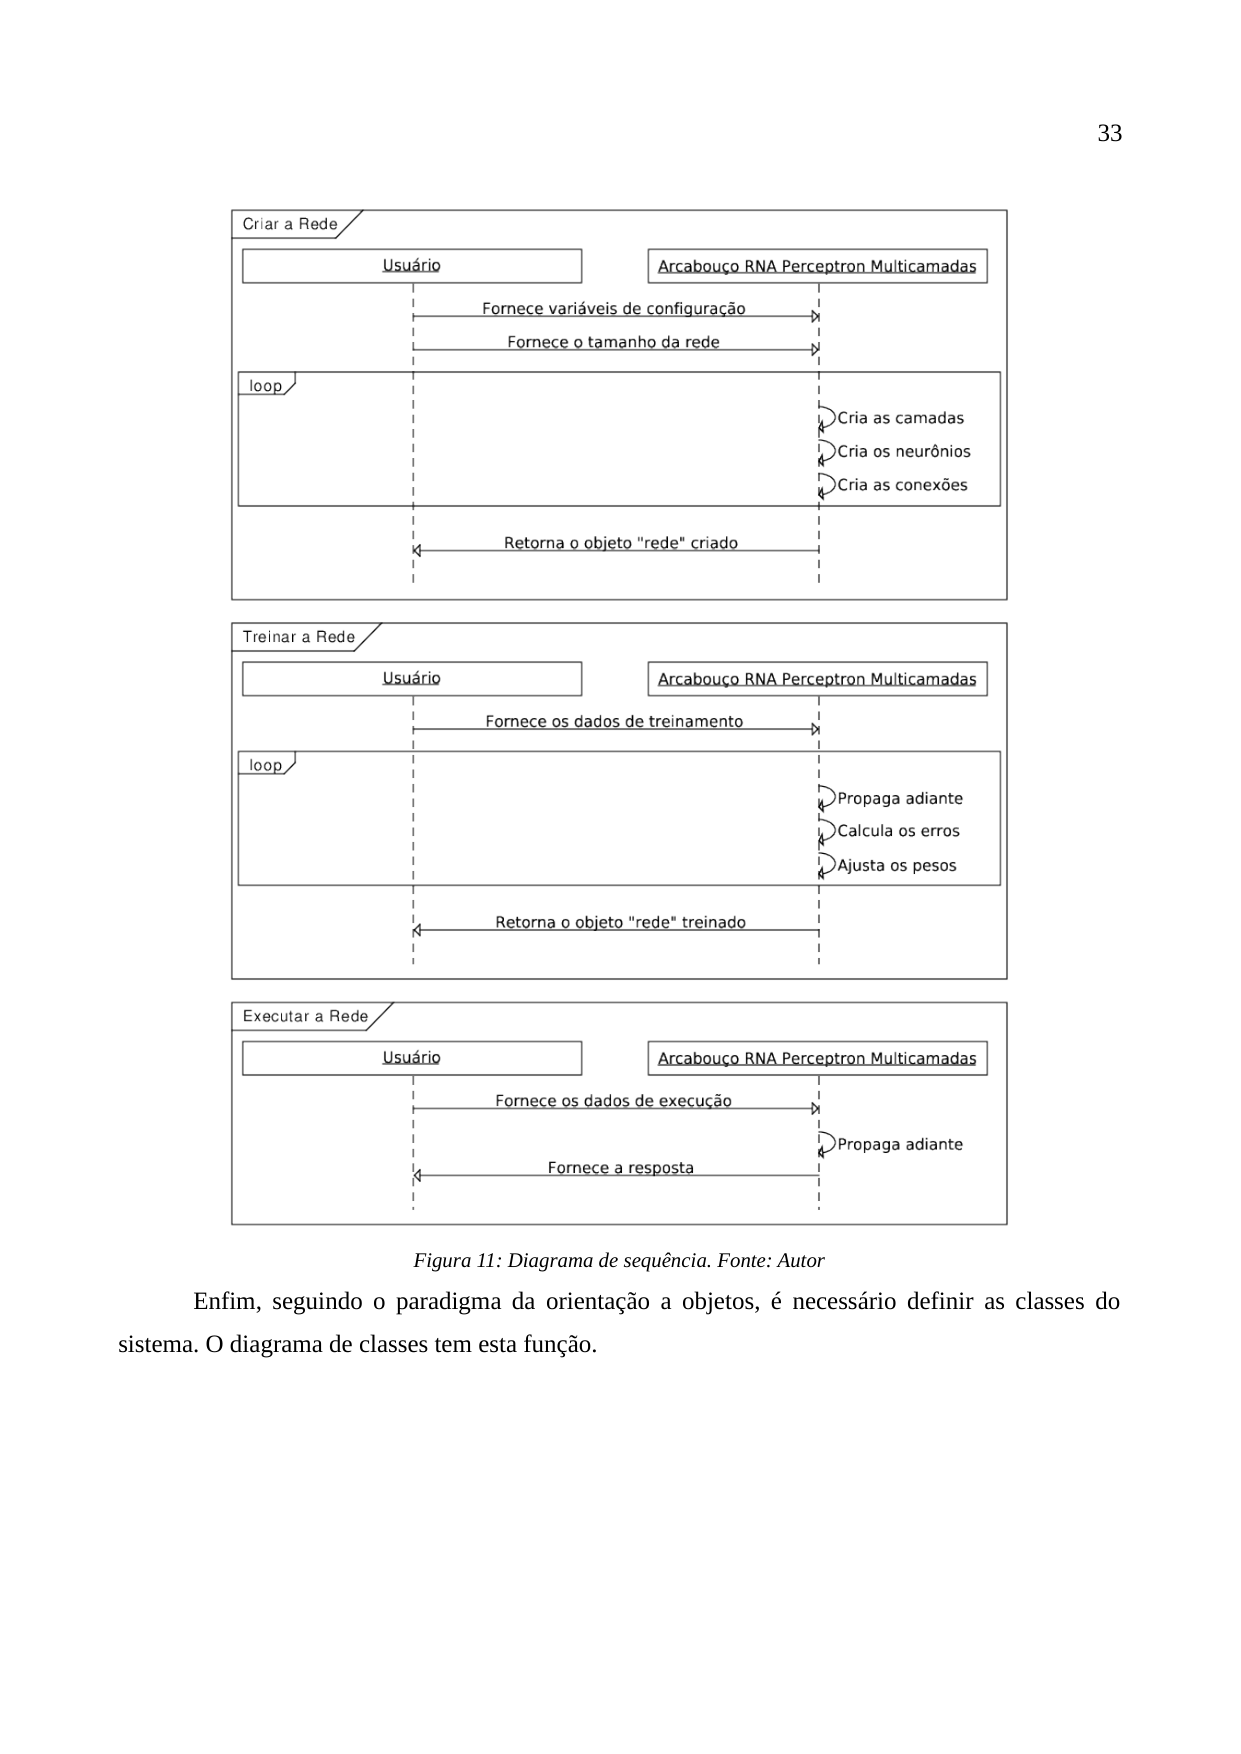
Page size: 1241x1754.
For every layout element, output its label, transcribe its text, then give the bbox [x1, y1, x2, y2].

picture [210, 188, 1030, 1248]
text Enfim, seguindo o paradigma da orientação a objetos, é necessário definir as classes do sistema. O diagrama de classes tem esta função. [118, 1099, 1122, 1358]
text Figura 11: Diagrama de sequência. Fonte: Autor [211, 1248, 1029, 1272]
